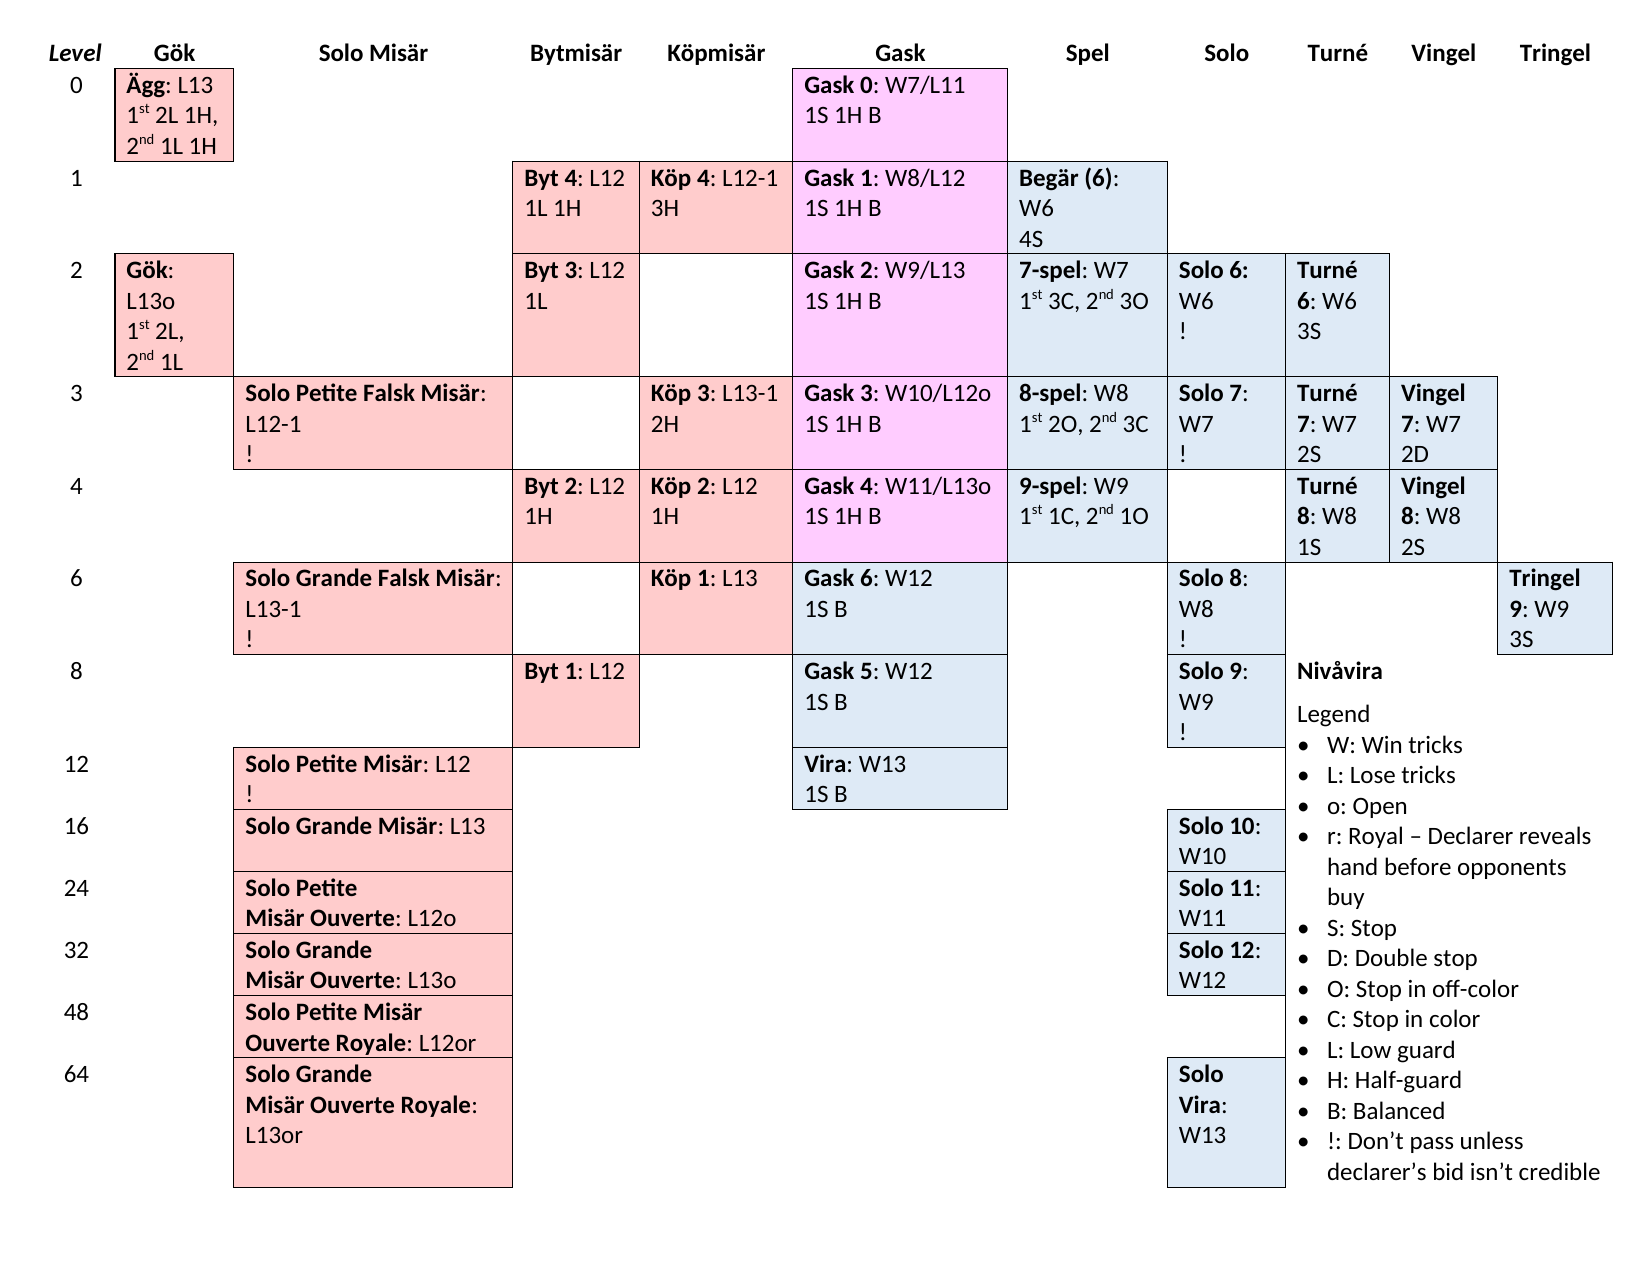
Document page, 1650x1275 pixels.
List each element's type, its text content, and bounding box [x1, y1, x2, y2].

table_header Gök [115, 38, 234, 68]
table_cell 16 [38, 809, 115, 871]
table_cell [1498, 253, 1612, 376]
table_cell [513, 809, 639, 871]
table_cell 6 [38, 562, 115, 654]
table_cell Köp 2: L12 1H [640, 470, 792, 562]
table_cell [234, 161, 512, 253]
table_cell [513, 563, 639, 654]
table_cell Vingel 7: W7 2D [1390, 377, 1497, 469]
table_cell [1008, 747, 1167, 809]
table_cell [234, 655, 512, 747]
table_cell [1390, 563, 1497, 654]
table_cell Solo 6: W6 ! [1168, 254, 1285, 376]
table_cell [1008, 871, 1167, 933]
table_cell [793, 871, 1008, 933]
table_cell Solo 10: W10 [1168, 810, 1285, 871]
table_cell [115, 871, 233, 933]
table_cell 7-spel: W7 1st 3C, 2nd 3O [1008, 254, 1167, 376]
table_cell 3 [38, 376, 115, 469]
table_cell Gask 4: W11/L13o 1S 1H B [793, 470, 1007, 562]
table_cell [513, 995, 639, 1057]
table_cell Ägg: L13 1st 2L 1H, 2nd 1L 1H [116, 69, 233, 161]
table_cell [513, 871, 639, 933]
table_cell Gask 6: W12 1S B [793, 563, 1007, 654]
table_cell [1008, 654, 1167, 747]
table_cell Gask 3: W10/L12o 1S 1H B [793, 377, 1007, 469]
table_cell [1168, 470, 1285, 562]
table_cell 24 [38, 871, 115, 933]
table_cell Turné 8: W8 1S [1286, 470, 1389, 562]
table_cell [513, 377, 639, 469]
table_cell Gask 2: W9/L13 1S 1H B [793, 254, 1007, 376]
table_cell [513, 933, 639, 995]
table_cell Solo 11: W11 [1168, 872, 1285, 933]
table_cell [1168, 996, 1285, 1057]
table_cell [1008, 563, 1167, 654]
table_cell Vira: W13 1S B [793, 748, 1007, 809]
table_cell 9-spel: W9 1st 1C, 2nd 1O [1008, 470, 1167, 562]
table_cell 2 [38, 253, 114, 376]
table_cell [639, 747, 792, 809]
table_header Vingel [1390, 38, 1498, 68]
table_cell [115, 995, 233, 1057]
table_cell [1008, 68, 1167, 161]
table_cell 64 [38, 1057, 115, 1187]
table_cell Solo Vira: W13 [1168, 1058, 1285, 1187]
table_cell Gask 1: W8/L12 1S 1H B [793, 162, 1007, 253]
table_cell Tringel 9: W9 3S [1498, 563, 1612, 654]
table_cell Solo 9: W9 ! [1168, 655, 1285, 747]
table_header Gask [793, 38, 1008, 68]
table_cell [793, 810, 1008, 871]
table_cell [115, 162, 234, 253]
table_header Köpmisär [639, 38, 793, 68]
table_cell [793, 995, 1008, 1057]
table_cell Solo Petite Misär Ouverte: L12o [234, 872, 512, 933]
table_cell [1390, 161, 1498, 253]
table_cell [1008, 933, 1167, 995]
table_cell [1008, 809, 1167, 871]
table_cell Solo Petite Misär Ouverte Royale: L12or [234, 996, 512, 1057]
table_cell [639, 68, 792, 161]
table_cell [1390, 253, 1498, 376]
table_cell [115, 933, 233, 995]
table_cell [1286, 563, 1389, 654]
table_header Turné [1286, 38, 1389, 68]
table_cell [1498, 469, 1612, 562]
table_cell [115, 809, 233, 871]
table_cell 8-spel: W8 1st 2O, 2nd 3C [1008, 377, 1167, 469]
table_cell Begär (6): W6 4S [1008, 162, 1167, 253]
table_cell 1 [38, 161, 115, 253]
table_cell [115, 654, 234, 747]
table_cell [793, 1057, 1008, 1187]
table_cell [115, 562, 233, 654]
table_cell [639, 871, 793, 933]
table_cell [1168, 161, 1286, 253]
table_cell [234, 470, 512, 562]
table_cell [639, 1057, 793, 1187]
table_cell [1498, 68, 1612, 161]
table_cell Köp 1: L13 [640, 563, 792, 654]
table_cell Byt 4: L12 1L 1H [513, 162, 639, 253]
table_header Solo [1168, 38, 1286, 68]
table_cell Solo Grande Misär: L13 [234, 810, 512, 871]
table_cell [639, 933, 793, 995]
table_cell Turné 7: W7 2S [1286, 377, 1389, 469]
table_cell [513, 68, 639, 161]
table_header Spel [1008, 38, 1167, 68]
table_cell [115, 747, 233, 809]
table_cell [1168, 68, 1286, 161]
table_cell [1008, 995, 1167, 1057]
table_cell Solo 12: W12 [1168, 934, 1285, 995]
table_header Tringel [1498, 38, 1612, 68]
table_cell Byt 3: L12 1L [513, 254, 639, 376]
table_cell [1498, 161, 1612, 253]
table_cell [115, 377, 233, 469]
table_cell Solo Petite Falsk Misär: L12-1 ! [234, 377, 512, 469]
table_cell [115, 469, 234, 562]
table_cell [234, 68, 513, 161]
table_header Bytmisär [513, 38, 639, 68]
table_cell Vingel 8: W8 2S [1390, 470, 1497, 562]
table_cell [115, 1057, 233, 1187]
table_cell Byt 2: L12 1H [513, 470, 639, 562]
table_cell [1168, 748, 1285, 809]
table_cell [1286, 161, 1389, 253]
table_cell [639, 809, 793, 871]
table_cell Turné 6: W6 3S [1286, 254, 1389, 376]
table_cell Köp 4: L12-1 3H [640, 162, 792, 253]
table_cell Nivåvira Legend W: Win tricks L: Lose tricks o: Open r: Royal – Declarer reveals hand before opponents buy S: Stop D: Double stop O: Stop in off-color C: Stop in color L: Low guard H: Half-guard B: Balanced !: Don’t pass unless declarer’s bid isn’t credible [1286, 654, 1612, 1187]
table_cell Solo Grande Falsk Misär: L13-1 ! [234, 563, 512, 654]
table_cell [1286, 68, 1389, 161]
table_cell [1498, 376, 1612, 469]
table_header Solo Misär [234, 38, 513, 68]
table_cell [640, 254, 792, 376]
table_cell 4 [38, 469, 115, 562]
table_cell Byt 1: L12 [513, 655, 639, 747]
table_cell Solo 7: W7 ! [1168, 377, 1285, 469]
table_cell Gask 0: W7/L11 1S 1H B [793, 69, 1007, 161]
table_cell 48 [38, 995, 115, 1057]
table_cell Solo Grande Misär Ouverte: L13o [234, 934, 512, 995]
table_cell Köp 3: L13-1 2H [640, 377, 792, 469]
table_cell [640, 655, 792, 747]
table_cell [513, 748, 639, 809]
table_cell Solo Grande Misär Ouverte Royale: L13or [234, 1058, 512, 1187]
table_header Level [38, 38, 115, 68]
table_cell 0 [38, 68, 114, 161]
table_cell [1390, 68, 1498, 161]
table_cell [793, 933, 1008, 995]
table_cell 32 [38, 933, 115, 995]
table_cell [234, 253, 512, 376]
table_cell Solo 8: W8 ! [1168, 563, 1285, 654]
table_cell [1008, 1057, 1167, 1187]
table_cell 12 [38, 747, 115, 809]
table_cell Gask 5: W12 1S B [793, 655, 1007, 747]
table_cell Gök: L13o 1st 2L, 2nd 1L [116, 254, 233, 376]
table_cell Solo Petite Misär: L12 ! [234, 748, 512, 809]
table_cell [513, 1057, 639, 1187]
table_cell [639, 995, 793, 1057]
table_cell 8 [38, 654, 115, 747]
